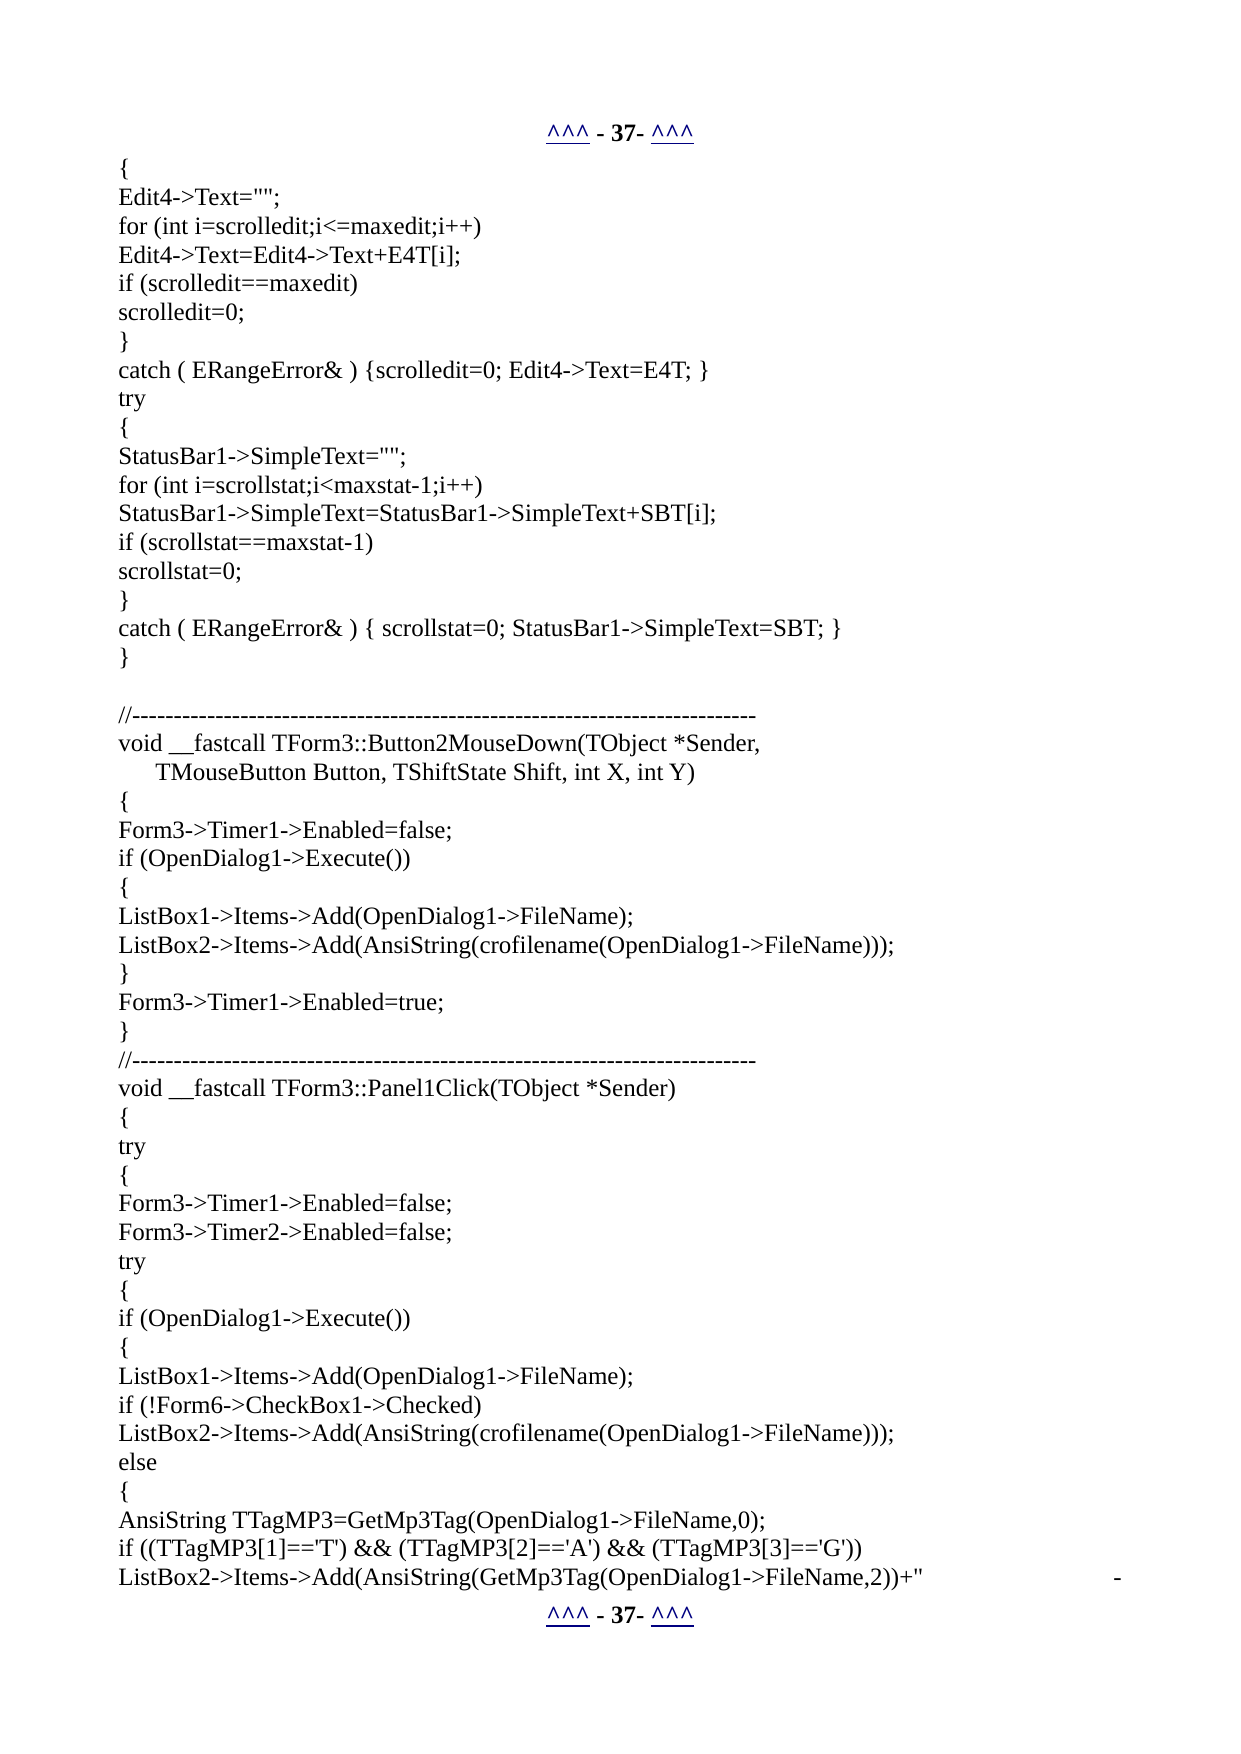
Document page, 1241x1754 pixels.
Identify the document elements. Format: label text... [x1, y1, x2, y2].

text //--------------------------------------------------------------------------- [118, 700, 1122, 728]
text } [118, 1016, 1122, 1045]
text //--------------------------------------------------------------------------- [118, 1045, 1122, 1073]
text ListBox1->Items->Add(OpenDialog1->FileName); [118, 1361, 1122, 1390]
text if (scrolledit==maxedit) [118, 268, 1122, 297]
text catch ( ERangeError& ) { scrollstat=0; StatusBar1->SimpleText=SBT; } [118, 613, 1122, 642]
text catch ( ERangeError& ) {scrolledit=0; Edit4->Text=E4T; } [118, 355, 1122, 383]
text Edit4->Text=""; [118, 182, 1122, 211]
text StatusBar1->SimpleText=""; [118, 441, 1122, 470]
text Form3->Timer1->Enabled=false; [118, 815, 1122, 843]
text ListBox2->Items->Add(AnsiString(GetMp3Tag(OpenDialog1->FileName,2))+" [118, 1562, 1122, 1591]
text { [118, 412, 1122, 441]
text if ((TTagMP3[1]=='T') && (TTagMP3[2]=='A') && (TTagMP3[3]=='G')) [118, 1533, 1122, 1562]
text { [118, 153, 1122, 182]
text { [118, 1332, 1122, 1361]
text scrollstat=0; [118, 556, 1122, 585]
text try [118, 1246, 1122, 1275]
text else [118, 1447, 1122, 1476]
text void __fastcall TForm3::Button2MouseDown(TObject *Sender, [118, 728, 1122, 757]
text if (OpenDialog1->Execute()) [118, 843, 1122, 872]
text for (int i=scrollstat;i<maxstat-1;i++) [118, 470, 1122, 498]
text if (OpenDialog1->Execute()) [118, 1303, 1122, 1332]
text Edit4->Text=Edit4->Text+E4T[i]; [118, 240, 1122, 268]
text scrolledit=0; [118, 297, 1122, 326]
text } [118, 326, 1122, 355]
text { [118, 1275, 1122, 1303]
text try [118, 1131, 1122, 1160]
text ListBox1->Items->Add(OpenDialog1->FileName); [118, 901, 1122, 930]
text { [118, 1160, 1122, 1188]
text AnsiString TTagMP3=GetMp3Tag(OpenDialog1->FileName,0); [118, 1505, 1122, 1533]
text try [118, 383, 1122, 412]
text if (scrollstat==maxstat-1) [118, 527, 1122, 556]
text void __fastcall TForm3::Panel1Click(TObject *Sender) [118, 1073, 1122, 1102]
text if (!Form6->CheckBox1->Checked) [118, 1390, 1122, 1418]
text ListBox2->Items->Add(AnsiString(crofilename(OpenDialog1->FileName))); [118, 1418, 1122, 1447]
text Form3->Timer1->Enabled=false; [118, 1188, 1122, 1217]
text } [118, 958, 1122, 987]
text { [118, 1102, 1122, 1131]
text { [118, 786, 1122, 815]
text for (int i=scrolledit;i<=maxedit;i++) [118, 211, 1122, 240]
text StatusBar1->SimpleText=StatusBar1->SimpleText+SBT[i]; [118, 498, 1122, 527]
text Form3->Timer2->Enabled=false; [118, 1217, 1122, 1246]
text TMouseButton Button, TShiftState Shift, int X, int Y) [118, 757, 1122, 786]
text ListBox2->Items->Add(AnsiString(crofilename(OpenDialog1->FileName))); [118, 930, 1122, 958]
text } [118, 585, 1122, 613]
text { [118, 872, 1122, 901]
text { [118, 1476, 1122, 1505]
text } [118, 642, 1122, 671]
text Form3->Timer1->Enabled=true; [118, 987, 1122, 1016]
